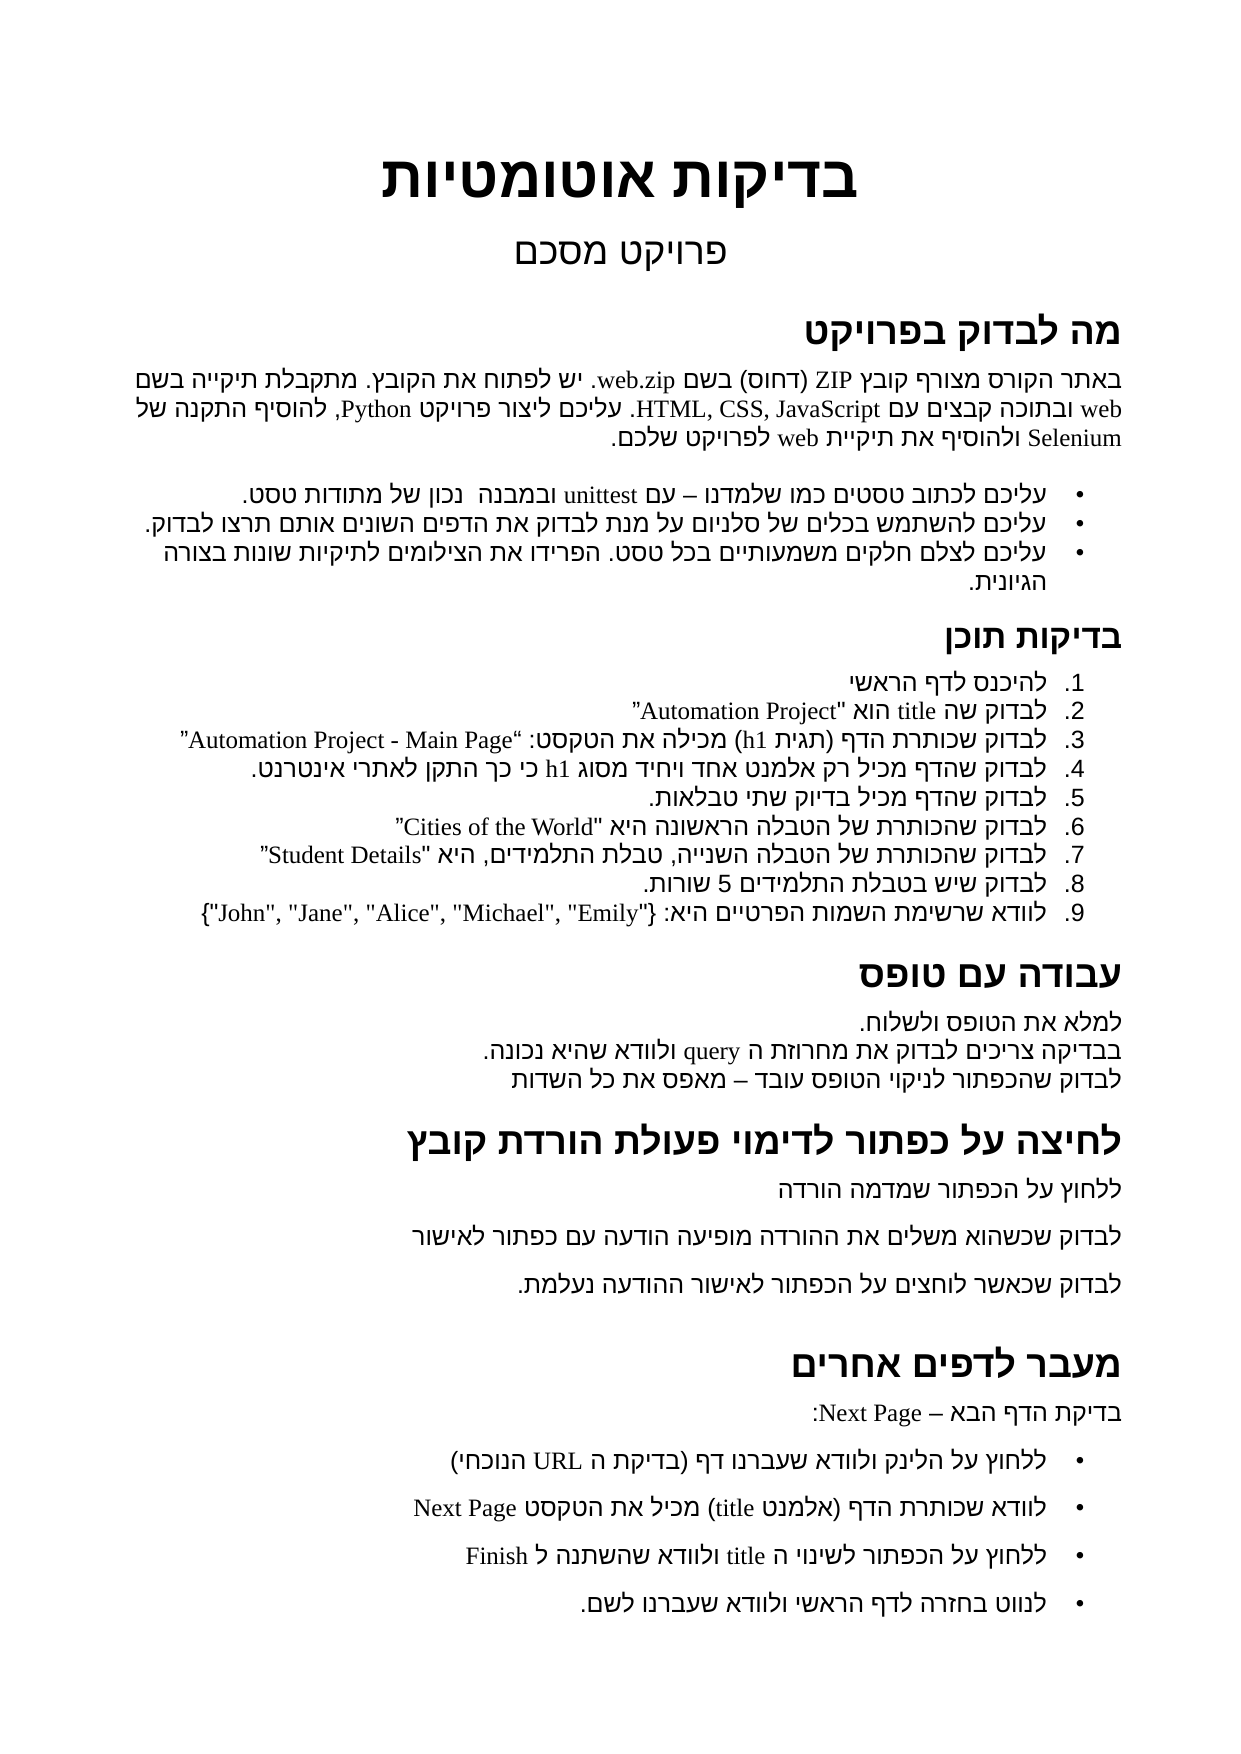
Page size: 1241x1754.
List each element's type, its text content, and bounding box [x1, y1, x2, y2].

subtitle פרויקט מסכם [118, 229, 1122, 272]
list לבדוק שה title הוא "Automation Project” [118, 696, 1084, 725]
list לבדוק שהכותרת של הטבלה הראשונה היא "Cities of the World” [118, 812, 1084, 841]
text בדיקת הדף הבא – Next Page: [118, 1398, 1122, 1427]
subtitle מה לבדוק בפרויקט [118, 309, 1122, 353]
list עליכם לכתוב טסטים כמו שלמדנו – עם unittest ובמבנה נכון של מתודות טסט. [118, 481, 1084, 509]
list לבדוק שיש בטבלת התלמידים 5 שורות. [118, 869, 1084, 898]
subtitle בדיקות תוכן [118, 617, 1122, 655]
text לבדוק שכאשר לוחצים על הכפתור לאישור ההודעה נעלמת. [118, 1270, 1122, 1298]
title בדיקות אוטומטיות [118, 143, 1122, 210]
text באתר הקורס מצורף קובץ ZIP (דחוס) בשם web.zip. יש לפתוח את הקובץ. מתקבלת תיקייה בשם web ובתוכה קבצים עם HTML, CSS, JavaScript. עליכם ליצור פרויקט Python, להוסיף התקנה של Selenium ולהוסיף את תיקיית web לפרויקט שלכם. [118, 365, 1122, 452]
text ללחוץ על הכפתור שמדמה הורדה [118, 1174, 1122, 1203]
list ללחוץ על הלינק ולוודא שעברנו דף (בדיקת ה URL הנוכחי) [118, 1446, 1084, 1474]
list עליכם לצלם חלקים משמעותיים בכל טסט. הפרידו את הצילומים לתיקיות שונות בצורה הגיונית. [118, 538, 1084, 596]
subtitle לחיצה על כפתור לדימוי פעולת הורדת קובץ [118, 1119, 1122, 1162]
text לבדוק שהכפתור לניקוי הטופס עובד – מאפס את כל השדות [118, 1065, 1122, 1094]
text לבדוק שכשהוא משלים את ההורדה מופיעה הודעה עם כפתור לאישור [118, 1222, 1122, 1251]
list לבדוק שהדף מכיל בדיוק שתי טבלאות. [118, 783, 1084, 812]
list לבדוק שכותרת הדף (תגית h1) מכילה את הטקסט: “Automation Project - Main Page” [118, 725, 1084, 754]
list לבדוק שהכותרת של הטבלה השנייה, טבלת התלמידים, היא "Student Details” [118, 841, 1084, 869]
list ללחוץ על הכפתור לשינוי ה title ולוודא שהשתנה ל Finish [118, 1541, 1084, 1570]
list לנווט בחזרה לדף הראשי ולוודא שעברנו לשם. [118, 1589, 1084, 1618]
subtitle מעבר לדפים אחרים [118, 1342, 1122, 1386]
subtitle עבודה עם טופס [118, 952, 1122, 995]
list להיכנס לדף הראשי [118, 668, 1084, 696]
list עליכם להשתמש בכלים של סלניום על מנת לבדוק את הדפים השונים אותם תרצו לבדוק. [118, 509, 1084, 538]
list לבדוק שהדף מכיל רק אלמנט אחד ויחיד מסוג h1 כי כך התקן לאתרי אינטרנט. [118, 754, 1084, 783]
list לוודא שכותרת הדף (אלמנט title) מכיל את הטקסט Next Page [118, 1493, 1084, 1522]
text למלא את הטופס ולשלוח. [118, 1008, 1122, 1036]
text בבדיקה צריכים לבדוק את מחרוזת ה query ולוודא שהיא נכונה. [118, 1036, 1122, 1065]
list לוודא שרשימת השמות הפרטיים היא: {"John", "Jane", "Alice", "Michael", "Emily"} [118, 898, 1084, 927]
